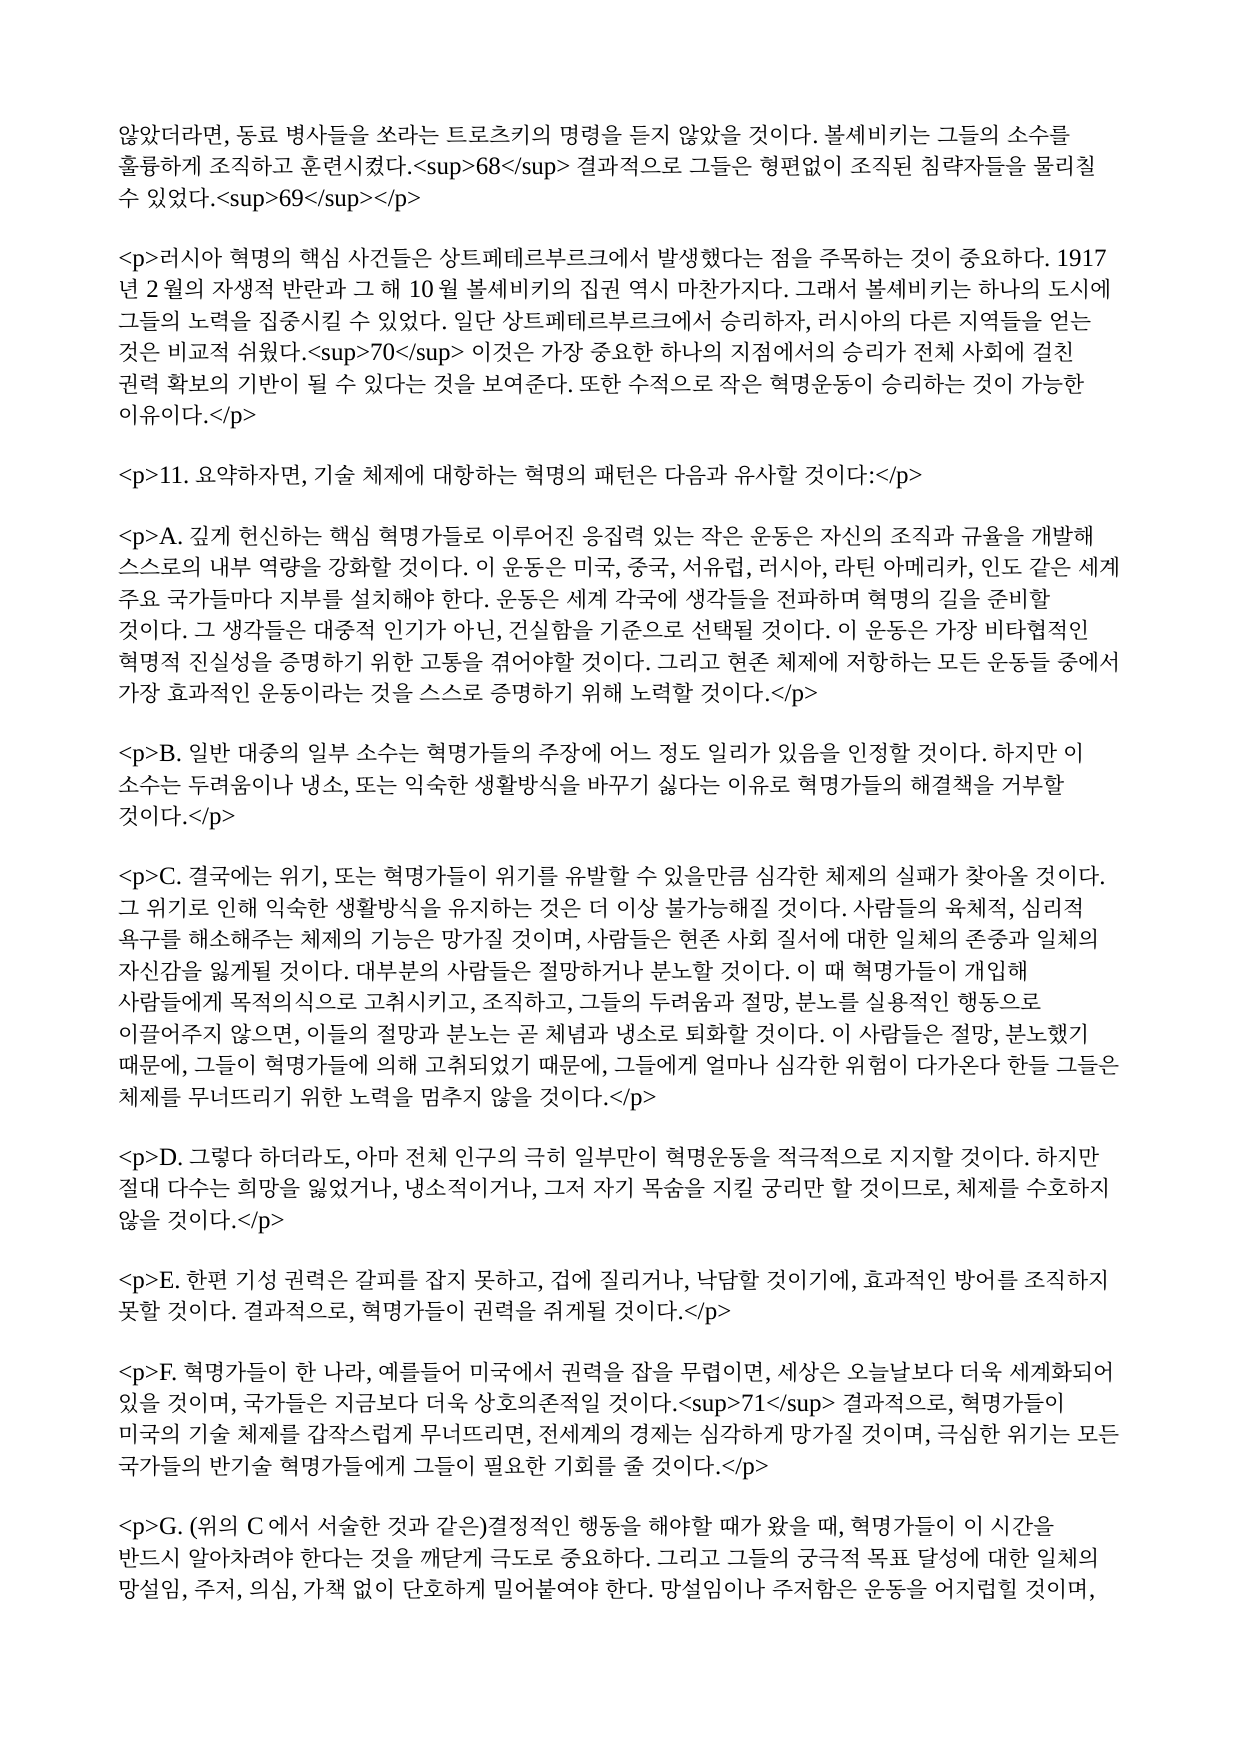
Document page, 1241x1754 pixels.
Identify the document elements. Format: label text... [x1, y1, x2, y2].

text <p>D. 그렇다 하더라도, 아마 전체 인구의 극히 일부만이 혁명운동을 적극적으로 지지할 것이다. 하지만 절대 다수는 희망을 잃었거나, 냉소적이거나, 그저 자기 목숨을 지킬 궁리만 할 것이므로, 체제를 수호하지 않을 것이다.</p> [118, 1140, 1122, 1234]
text <p>러시아 혁명의 핵심 사건들은 상트페테르부르크에서 발생했다는 점을 주목하는 것이 중요하다. 1917년 2월의 자생적 반란과 그 해 10월 볼셰비키의 집권 역시 마찬가지다. 그래서 볼셰비키는 하나의 도시에 그들의 노력을 집중시킬 수 있었다. 일단 상트페테르부르크에서 승리하자, 러시아의 다른 지역들을 얻는 것은 비교적 쉬웠다.<sup>70</sup> 이것은 가장 중요한 하나의 지점에서의 승리가 전체 사회에 걸친 권력 확보의 기반이 될 수 있다는 것을 보여준다. 또한 수적으로 작은 혁명운동이 승리하는 것이 가능한 이유이다.</p> [118, 241, 1122, 430]
text <p>11. 요약하자면, 기술 체제에 대항하는 혁명의 패턴은 다음과 유사할 것이다:</p> [118, 459, 1122, 490]
text <p>B. 일반 대중의 일부 소수는 혁명가들의 주장에 어느 정도 일리가 있음을 인정할 것이다. 하지만 이 소수는 두려움이나 냉소, 또는 익숙한 생활방식을 바꾸기 싫다는 이유로 혁명가들의 해결책을 거부할 것이다.</p> [118, 736, 1122, 831]
text <p>G. (위의 C에서 서술한 것과 같은)결정적인 행동을 해야할 때가 왔을 때, 혁명가들이 이 시간을 반드시 알아차려야 한다는 것을 깨닫게 극도로 중요하다. 그리고 그들의 궁극적 목표 달성에 대한 일체의 망설임, 주저, 의심, 가책 없이 단호하게 밀어붙여야 한다. 망설임이나 주저함은 운동을 어지럽힐 것이며, [118, 1509, 1122, 1604]
text <p>A. 깊게 헌신하는 핵심 혁명가들로 이루어진 응집력 있는 작은 운동은 자신의 조직과 규율을 개발해 스스로의 내부 역량을 강화할 것이다. 이 운동은 미국, 중국, 서유럽, 러시아, 라틴 아메리카, 인도 같은 세계 주요 국가들마다 지부를 설치해야 한다. 운동은 세계 각국에 생각들을 전파하며 혁명의 길을 준비할 것이다. 그 생각들은 대중적 인기가 아닌, 건실함을 기준으로 선택될 것이다. 이 운동은 가장 비타협적인 혁명적 진실성을 증명하기 위한 고통을 겪어야할 것이다. 그리고 현존 체제에 저항하는 모든 운동들 중에서 가장 효과적인 운동이라는 것을 스스로 증명하기 위해 노력할 것이다.</p> [118, 519, 1122, 708]
text <p>E. 한편 기성 권력은 갈피를 잡지 못하고, 겁에 질리거나, 낙담할 것이기에, 효과적인 방어를 조직하지 못할 것이다. 결과적으로, 혁명가들이 권력을 쥐게될 것이다.</p> [118, 1263, 1122, 1326]
text <p>F. 혁명가들이 한 나라, 예를들어 미국에서 권력을 잡을 무렵이면, 세상은 오늘날보다 더욱 세계화되어 있을 것이며, 국가들은 지금보다 더욱 상호의존적일 것이다.<sup>71</sup> 결과적으로, 혁명가들이 미국의 기술 체제를 갑작스럽게 무너뜨리면, 전세계의 경제는 심각하게 망가질 것이며, 극심한 위기는 모든 국가들의 반기술 혁명가들에게 그들이 필요한 기회를 줄 것이다.</p> [118, 1355, 1122, 1481]
text <p>C. 결국에는 위기, 또는 혁명가들이 위기를 유발할 수 있을만큼 심각한 체제의 실패가 찾아올 것이다. 그 위기로 인해 익숙한 생활방식을 유지하는 것은 더 이상 불가능해질 것이다. 사람들의 육체적, 심리적 욕구를 해소해주는 체제의 기능은 망가질 것이며, 사람들은 현존 사회 질서에 대한 일체의 존중과 일체의 자신감을 잃게될 것이다. 대부분의 사람들은 절망하거나 분노할 것이다. 이 때 혁명가들이 개입해 사람들에게 목적의식으로 고취시키고, 조직하고, 그들의 두려움과 절망, 분노를 실용적인 행동으로 이끌어주지 않으면, 이들의 절망과 분노는 곧 체념과 냉소로 퇴화할 것이다. 이 사람들은 절망, 분노했기 때문에, 그들이 혁명가들에 의해 고취되었기 때문에, 그들에게 얼마나 심각한 위험이 다가온다 한들 그들은 체제를 무너뜨리기 위한 노력을 멈추지 않을 것이다.</p> [118, 859, 1122, 1111]
text 않았더라면, 동료 병사들을 쏘라는 트로츠키의 명령을 듣지 않았을 것이다. 볼셰비키는 그들의 소수를 훌륭하게 조직하고 훈련시켰다.<sup>68</sup> 결과적으로 그들은 형편없이 조직된 침략자들을 물리칠 수 있었다.<sup>69</sup></p> [118, 118, 1122, 212]
